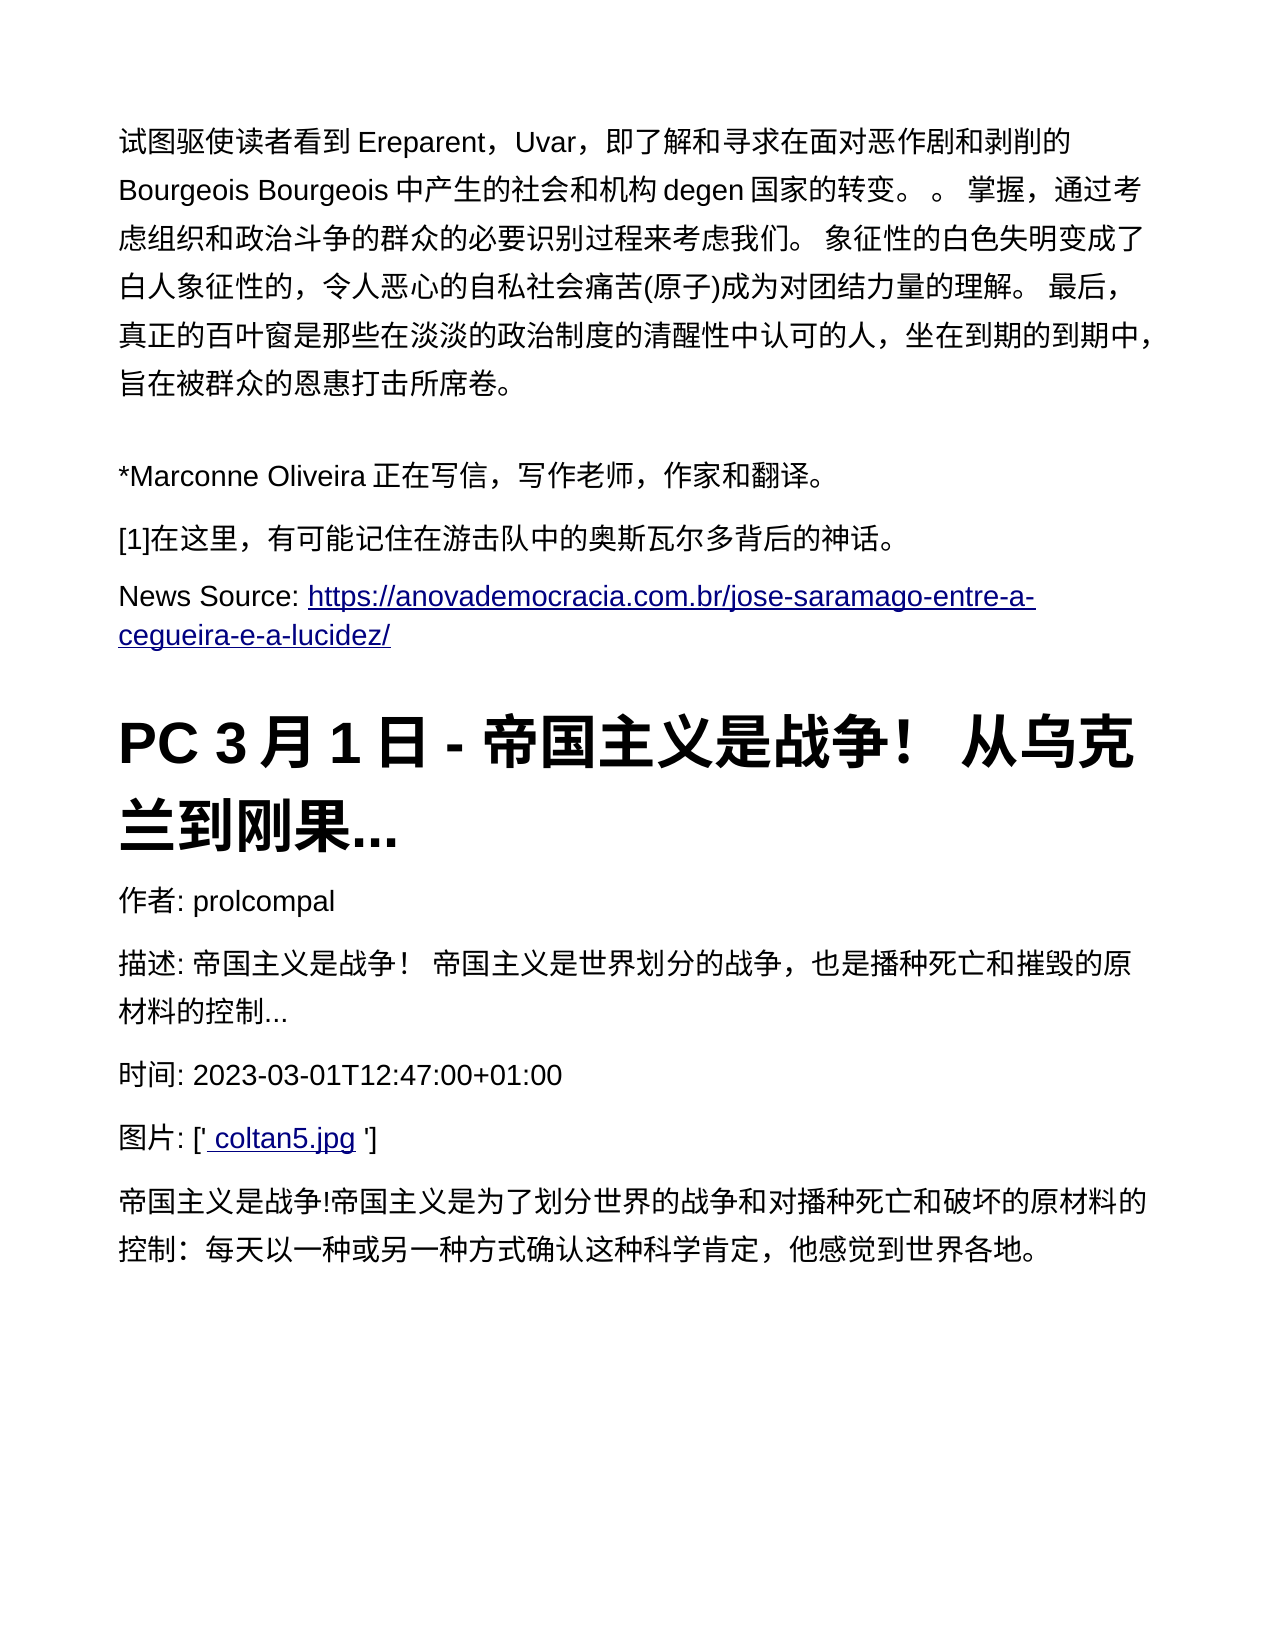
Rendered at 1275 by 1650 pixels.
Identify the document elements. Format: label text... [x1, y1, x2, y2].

text 重复的人，无论是否巧合，都先于有关Lucity的论文_(2004)，文字持续了，没有明显的意图，但是在标题和过去的事件中， ensay over blindness (1995)，在作者的作品《消毒学运动》中传递历史主义的真理。 在本文中，个人，社会和在本文中以有意，清晰和客观的方式对派对政治和声明。 但是我们按时间顺序对待Eesensios。 第一个_ensaio_将Saramaguian以本能，影像性，怪诞的态度作为后期。 所描述的酌处权是给出名字的理由，是白人，突然的，显然是无动的失明。 但是，不是盲目本身，而是使他寓意的动机，并在整个叙述中包裹着这种动机。这是一般，多焦点色调的暴力，在她签名的每个成员中表达，被她蒙蔽。 在第一个_ensaio_中被风景秀丽的普遍兽人侵犯的重复的人无意识地违反了兽医。 Sisó的失明仅强调已经存在的问题，在这里有明显的问题的衰减，这是社会的完全指出的，从犯罪到通奸，从痛苦到国家镇压。 暴力向萨拉马戈(Saramago)展示了道德障碍的直接结果，该文化的个人主义被该学位所移动的文化，流入了琐事和日常犯罪，以及压迫性的反应，最后，在放弃了起到的权力。这种批评并没有在失明结束时发现其结束。 实际上，这个目的是激励其在清醒中连续性的连续性。 在其中串行了第一个题词的劝告：“如果可以看，请查看，如果可以看到，请注意。” 需要失明，以便可以看到，分析，并在分析时发现了修复的需求。 请注意，这里有重复：了解和修复。 第二个_ensaio_的题词完整：“我们使用，狗说。” 他们一起表示呼吁采取行动，义务，转变，一个真正的哲学和人类问题，非常令人悲观。 该序列驳斥了渗透到Olivro 1995年的永久社会痛苦，该序列旨在向我们展示群众的威胁力量。我们有一个集体，即意识到冷漠和疏远，忽视或机构恐怖的痛苦，拒绝参与相同本身。 前提很简单：在同一不愿透露姓名的城市中，政府代表在上述“民主进程”中认为是一种混乱，当时在第一轮中，超过70％的选票是白人，而在第二轮中，第二票拼命尝试煽动煽动通过不限制权利的威胁，“民主义务”是重复的，现在在80％以上的选票中。 历史在风格上的展开与第一篇文章不同，而不是统治者本身的行动，尤其是在行动和话语中进行的撰写。 因此，odesespero被转移了，痛苦现在是国家，其第一个回应是对围攻状态的例外和强加于围攻状态的状态，这是对民主行为拒绝拒绝法赛的合法性的民主记忆的，这是在文本中构思的至于他们分歧流行的向往和政府代表。作为_ensay关于Lucities _机构政策的主题，回答政府对其质疑的反应，在阶级社会下“民主”神话中的亵渎性，当然是在其中提出的，这是民主问题。 从基础上，西方，更适当地反动的，关于民主的概念是“从神话到理性的通过”。 如果在第一个_ensaio_中，是社会失明的激动者形成的，那么在第二个失明中，是国家的“民主”增厚。 最后，这些里程碑中的民主不过是一种媒体叙事，如此脆弱，以至于崩溃了。 政府与公民社会之间的反对是一种方式，恐怖分子暴力和政治谋杀是前者在尝试照顾的独特武器。 它并不是经济动机中的文本，也不是在压抑反应背后的政治动机的更迹象，它突出了一种自发性和部分大规模斗争的概念，在选举进程本身被认为是对民主的虚假的选举过程中的增强A提出了与民主的敬畏无关的批评，作为普遍的价值和欧洲民主，作为民主公寓，如果我们考虑作者的新闻制作人，那么武装斗争的捍卫者是新闻斗争的捍卫者，也是新闻社的批评者，也是如此激烈的批评家。愚蠢的1974年，在他们的政治缘故中很明显(1993)，它比其唯心主义更为实质。如果在萨拉玛(Saramago)中，在两次彩排中，我们都会看到某个管理层与某种现实的唯心主义之间的混合和矛盾，无论是风格还是主题，在某种程度上是魔术，我们也会看到并因此对后果和程序产生了批评。对于葡萄牙大师的革命渴望的叛徒捍卫了错误的“纯民主”。 实际上，我们看到在康乃馨革命后产生的情况下描述的政治和文学反映。 此外，我们看到一个比喻可以很好地脱离和应用于对资产阶级和国家权力的批评。 这些文本及其称赞，虽然纯粹是意识形态，但试图驱使读者看到Ereparent，Uvar，即了解和寻求在面对恶作剧和剥削的Bourgeois Bourgeois中产生的社会和机构degen国家的转变。 。 掌握，通过考虑组织和政治斗争的群众的必要识别过程来考虑我们。 象征性的白色失明变成了白人象征性的，令人恶心的自私社会痛苦(原子)成为对团结力量的理解。 最后，真正的百叶窗是那些在淡淡的政治制度的清醒性中认可的人，坐在到期的到期中，旨在被群众的恩惠打击所席卷。 [118, 118, 1157, 403]
subtitle PC 3月1日 - 帝国主义是战争！ 从乌克兰到刚果... [118, 696, 1157, 864]
text News Source: https://anovademocracia.com.br/jose-saramago-entre-a-cegueira-e-a-lucidez/ [118, 579, 1157, 651]
text 帝国主义是战争!帝国主义是为了划分世界的战争和对播种死亡和破坏的原材料的控制：每天以一种或另一种方式确认这种科学肯定，他感觉到世界各地。 [118, 1178, 1157, 1269]
text 图片: [' coltan5.jpg '] [118, 1115, 1157, 1157]
text 描述: 帝国主义是战争！ 帝国主义是世界划分的战争，也是播种死亡和摧毁的原材料的控制... [118, 940, 1157, 1031]
text [1]在这里，有可能记住在游击队中的奥斯瓦尔多背后的神话。 [118, 516, 1157, 558]
text 作者: prolcompal [118, 877, 1157, 919]
text 时间: 2023-03-01T12:47:00+01:00 [118, 1052, 1157, 1094]
text *Marconne Oliveira正在写信，写作老师，作家和翻译。 [118, 453, 1157, 495]
